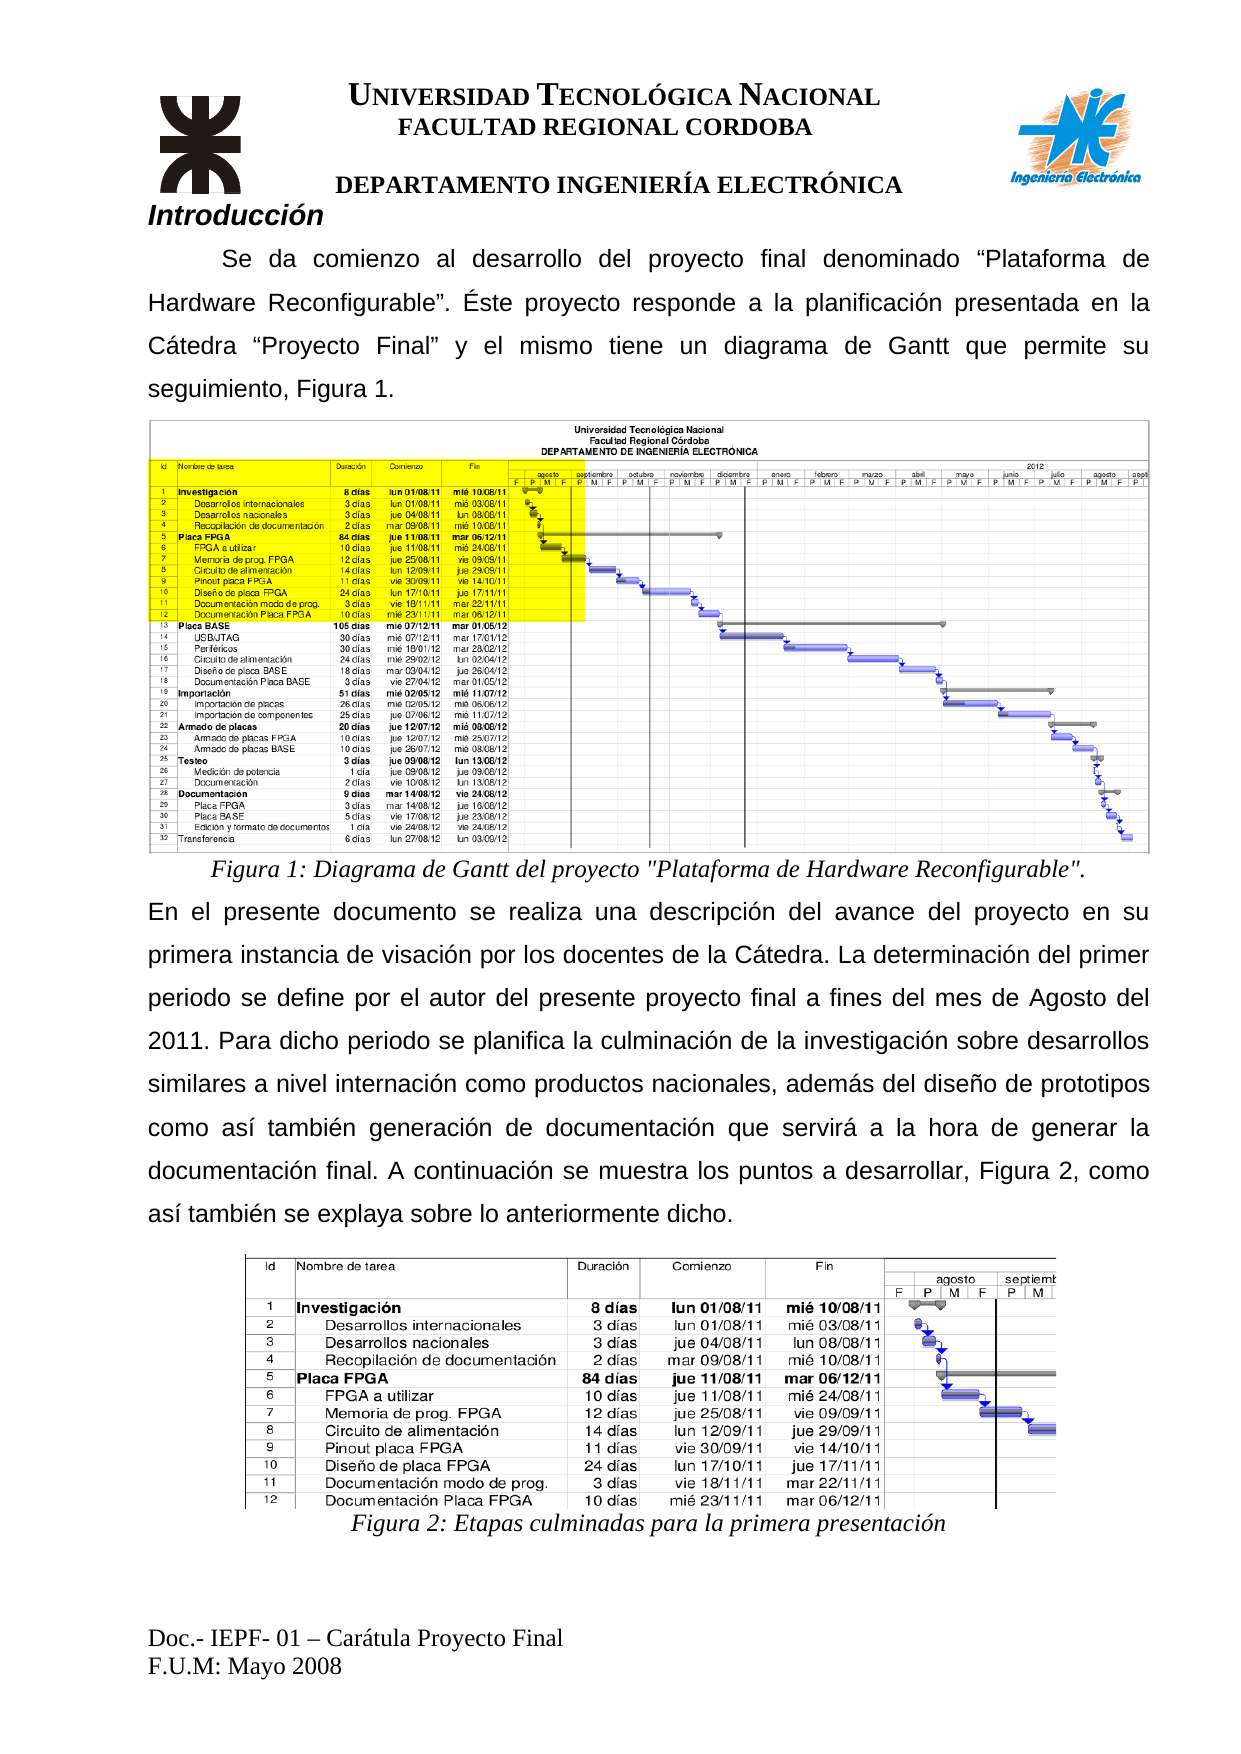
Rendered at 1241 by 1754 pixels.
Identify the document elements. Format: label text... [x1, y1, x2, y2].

picture [147, 417, 1152, 854]
subtitle Introducción [148, 198, 1152, 232]
text Figura 2: Etapas culminadas para la primera presentación [148, 1254, 1152, 1537]
text Se da comienzo al desarrollo del proyecto final denominado “Plataforma de Hardware Reconfigurable”. Éste proyecto responde a la planificación presentada en la Cátedra “Proyecto Final” y el mismo tiene un diagrama de Gantt que permite su seguimiento, Figura 1. [148, 244, 1152, 403]
text En el presente documento se realiza una descripción del avance del proyecto en su primera instancia de visación por los docentes de la Cátedra. La determinación del primer periodo se define por el autor del presente proyecto final a fines del mes de Agosto del 2011. Para dicho periodo se planifica la culminación de la investigación sobre desarrollos similares a nivel internación como productos nacionales, además del diseño de prototipos como así también generación de documentación que servirá a la hora de generar la documentación final. A continuación se muestra los puntos a desarrollar, Figura 2, como así también se explaya sobre lo anteriormente dicho. [148, 883, 1152, 1228]
text Figura 1: Diagrama de Gantt del proyecto "Plataforma de Hardware Reconfigurable". [148, 854, 1152, 883]
picture [243, 1254, 1057, 1509]
